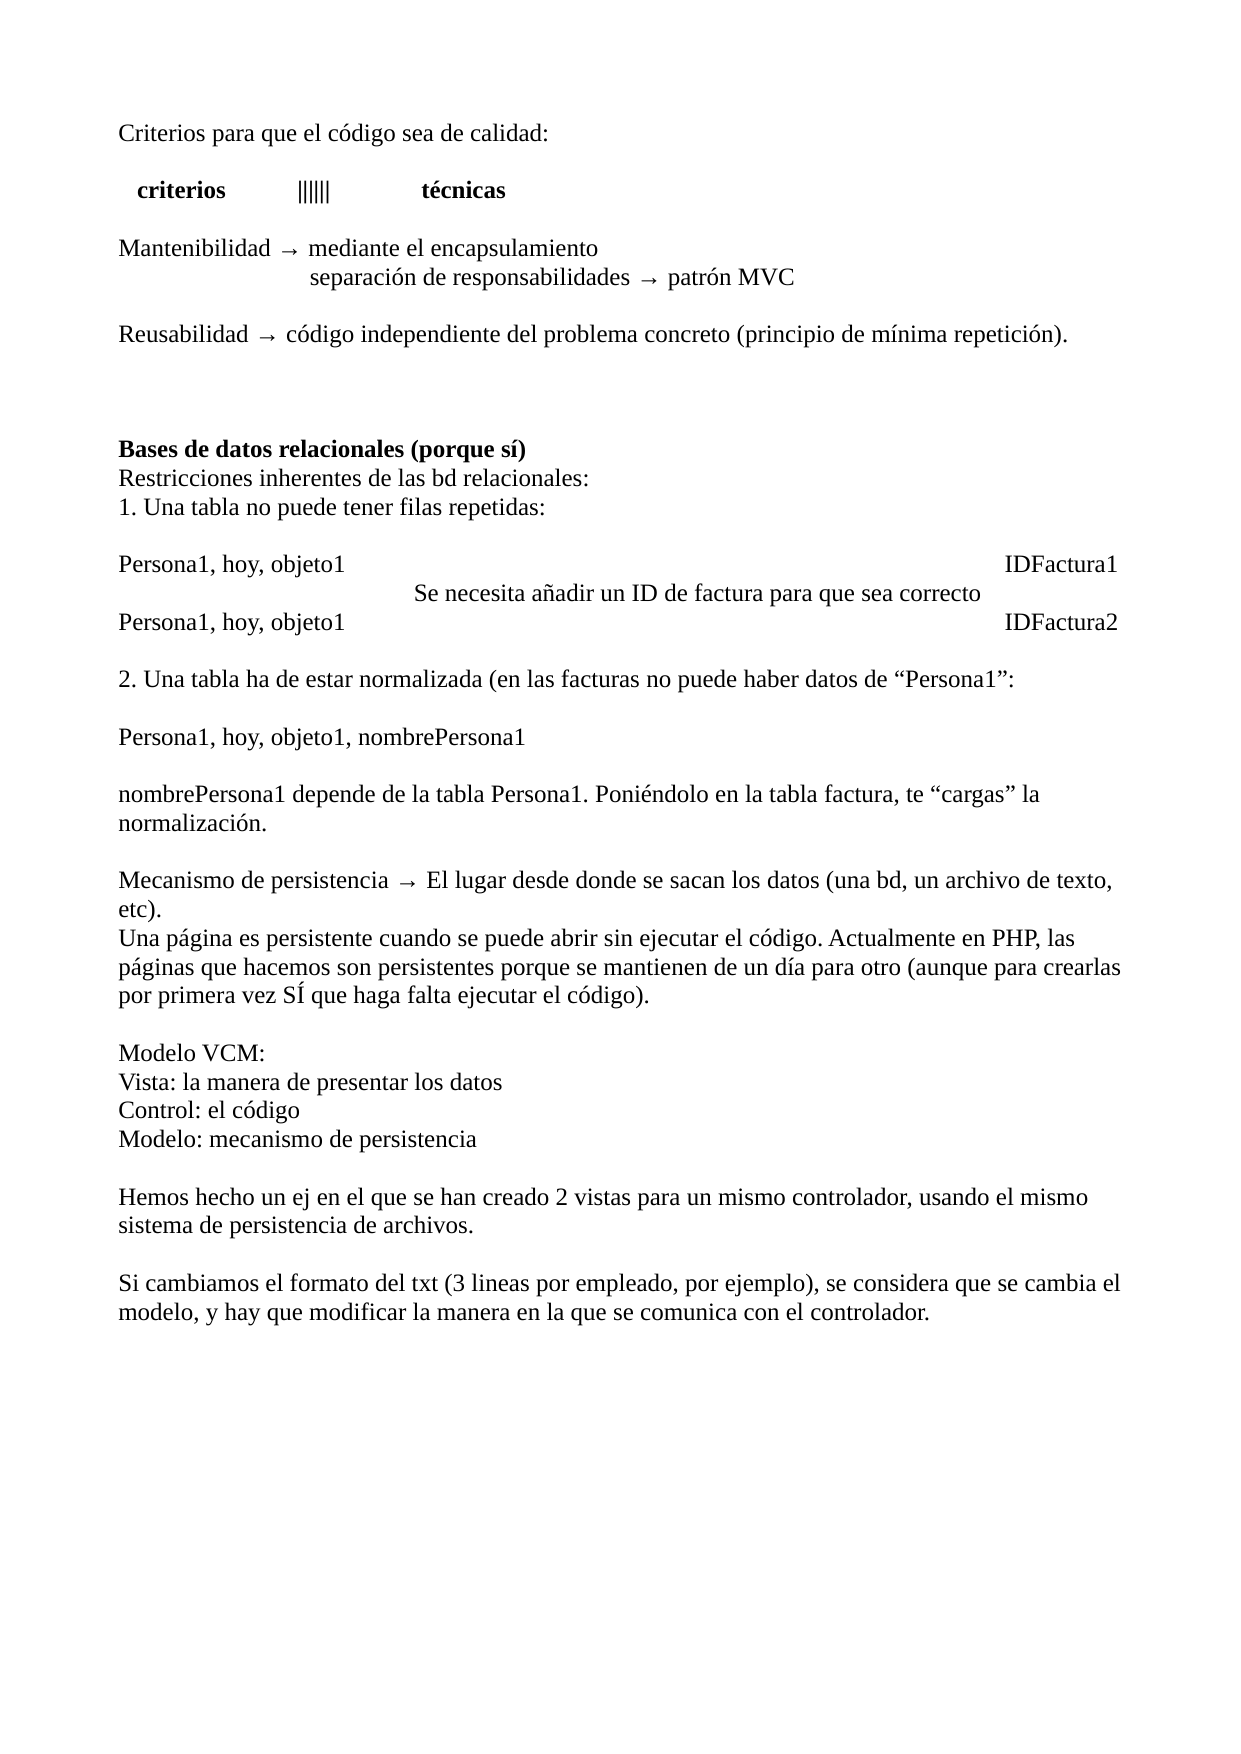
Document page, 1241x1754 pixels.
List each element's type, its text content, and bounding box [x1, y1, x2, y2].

text Mecanismo de persistencia → El lugar desde donde se sacan los datos (una bd, un archivo de texto, etc). [118, 866, 1122, 923]
text 2. Una tabla ha de estar normalizada (en las facturas no puede haber datos de “Persona1”: [118, 664, 1122, 693]
text nombrePersona1 depende de la tabla Persona1. Poniéndolo en la tabla factura, te “cargas” la normalización. [118, 779, 1122, 837]
text criterios |||||| técnicas [118, 176, 1122, 204]
text Mantenibilidad → mediante el encapsulamiento [118, 233, 1122, 262]
text Modelo: mecanismo de persistencia [118, 1124, 1122, 1153]
text Reusabilidad → código independiente del problema concreto (principio de mínima repetición). [118, 319, 1122, 348]
text Hemos hecho un ej en el que se han creado 2 vistas para un mismo controlador, usando el mismo sistema de persistencia de archivos. [118, 1182, 1122, 1239]
text Persona1, hoy, objeto1 IDFactura2 [118, 607, 1122, 636]
text Bases de datos relacionales (porque sí) [118, 434, 1122, 463]
text Control: el código [118, 1096, 1122, 1124]
text Vista: la manera de presentar los datos [118, 1067, 1122, 1096]
text Persona1, hoy, objeto1, nombrePersona1 [118, 722, 1122, 751]
text Una página es persistente cuando se puede abrir sin ejecutar el código. Actualmente en PHP, las páginas que hacemos son persistentes porque se mantienen de un día para otro (aunque para crearlas por primera vez SÍ que haga falta ejecutar el código). [118, 923, 1122, 1009]
text separación de responsabilidades → patrón MVC [118, 262, 1122, 291]
text Restricciones inherentes de las bd relacionales: [118, 463, 1122, 492]
text 1. Una tabla no puede tener filas repetidas: [118, 492, 1122, 521]
text Si cambiamos el formato del txt (3 lineas por empleado, por ejemplo), se considera que se cambia el modelo, y hay que modificar la manera en la que se comunica con el controlador. [118, 1268, 1122, 1326]
text Se necesita añadir un ID de factura para que sea correcto [118, 578, 1122, 607]
text Modelo VCM: [118, 1038, 1122, 1067]
text Persona1, hoy, objeto1 IDFactura1 [118, 549, 1122, 578]
text Criterios para que el código sea de calidad: [118, 118, 1122, 147]
